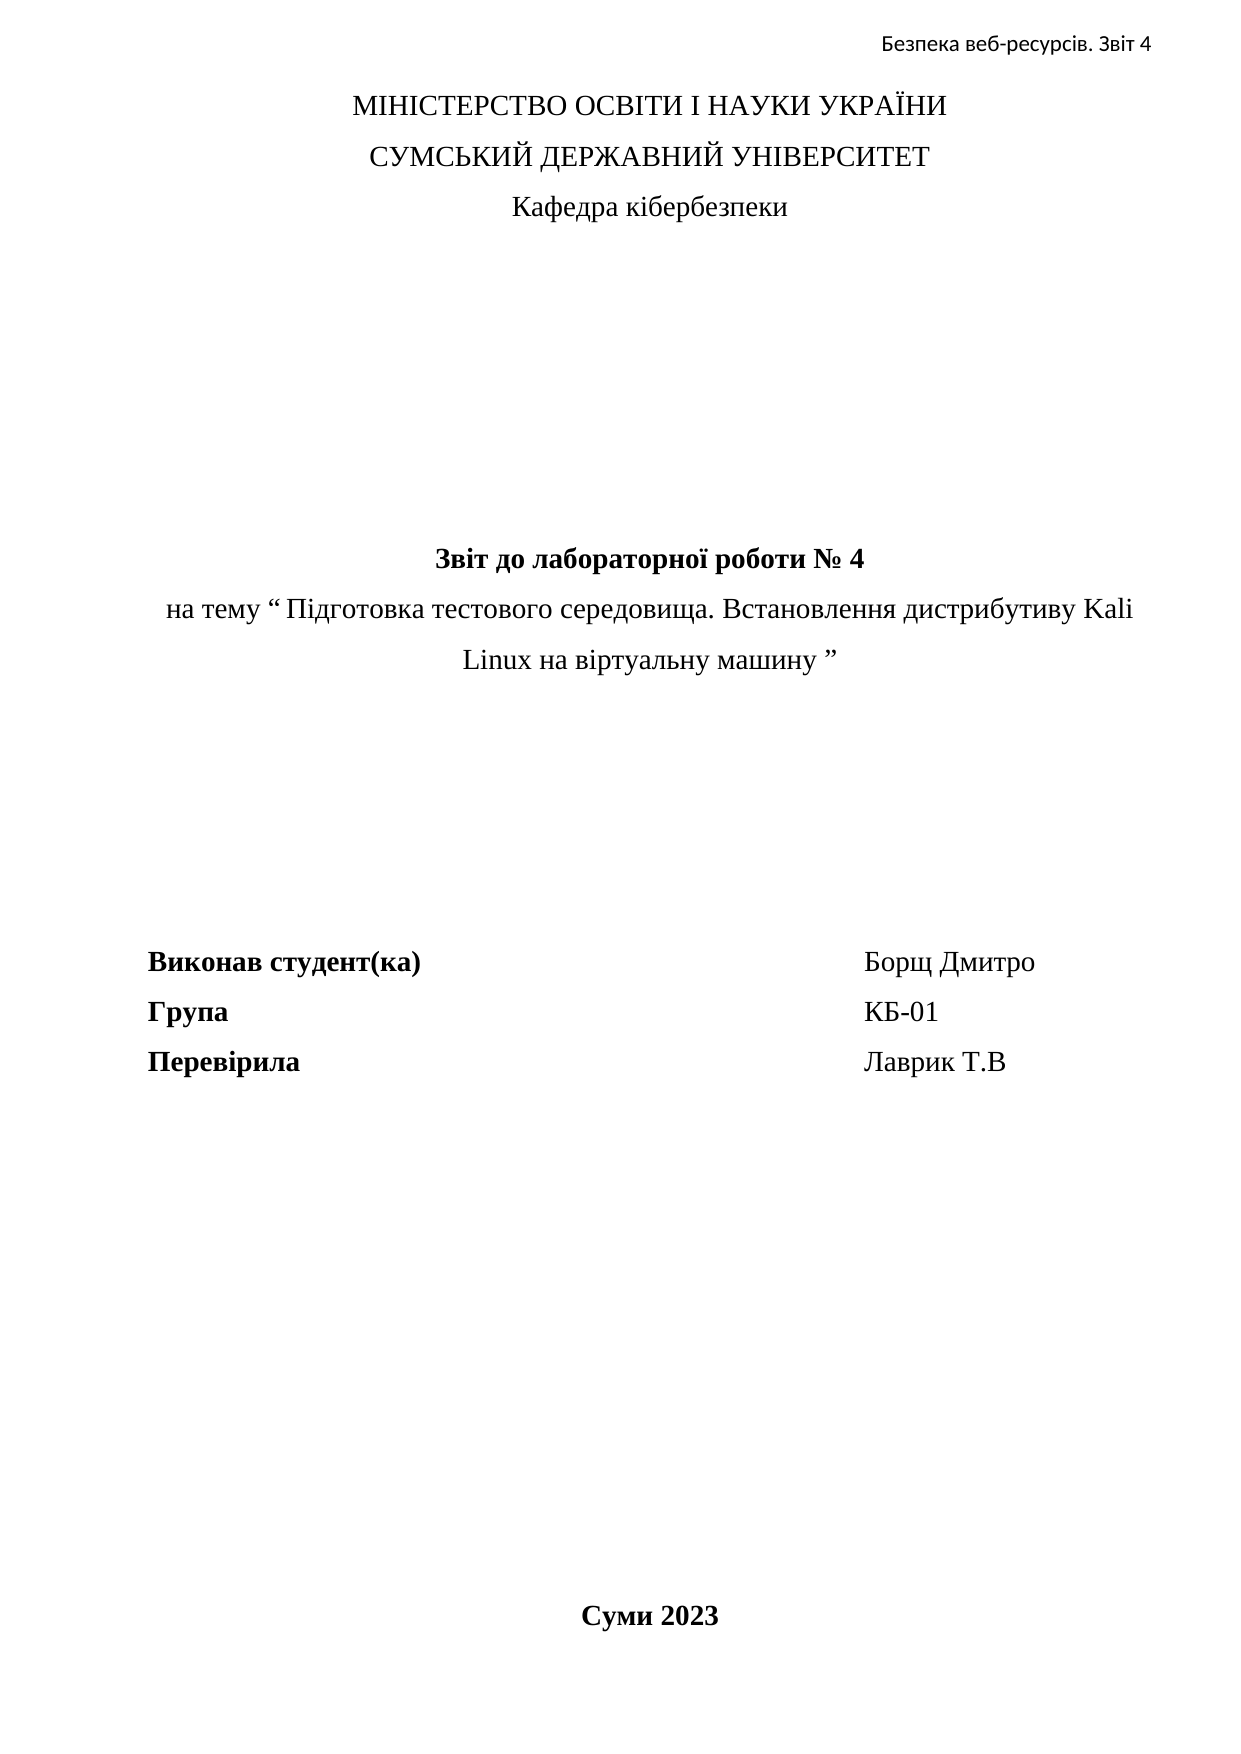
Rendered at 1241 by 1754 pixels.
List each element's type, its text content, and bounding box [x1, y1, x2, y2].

text Звіт до лабораторної роботи № 4 [148, 541, 1152, 575]
text Група КБ-01 [148, 994, 1152, 1028]
text Виконав студент(ка) Борщ Дмитро [148, 944, 1152, 977]
text на тему “ Підготовка тестового середовища. Встановлення дистрибутиву Kali Linux на віртуальну машину ” [148, 592, 1152, 676]
text СУМСЬКИЙ ДЕРЖАВНИЙ УНІВЕРСИТЕТ [148, 139, 1152, 172]
text МІНІСТЕРСТВО ОСВІТИ І НАУКИ УКРАЇНИ [148, 88, 1152, 122]
text Перевірила Лаврик Т.В [148, 1044, 1152, 1078]
text Кафедра кібербезпеки [148, 189, 1152, 223]
text Суми 2023 [148, 1598, 1152, 1631]
